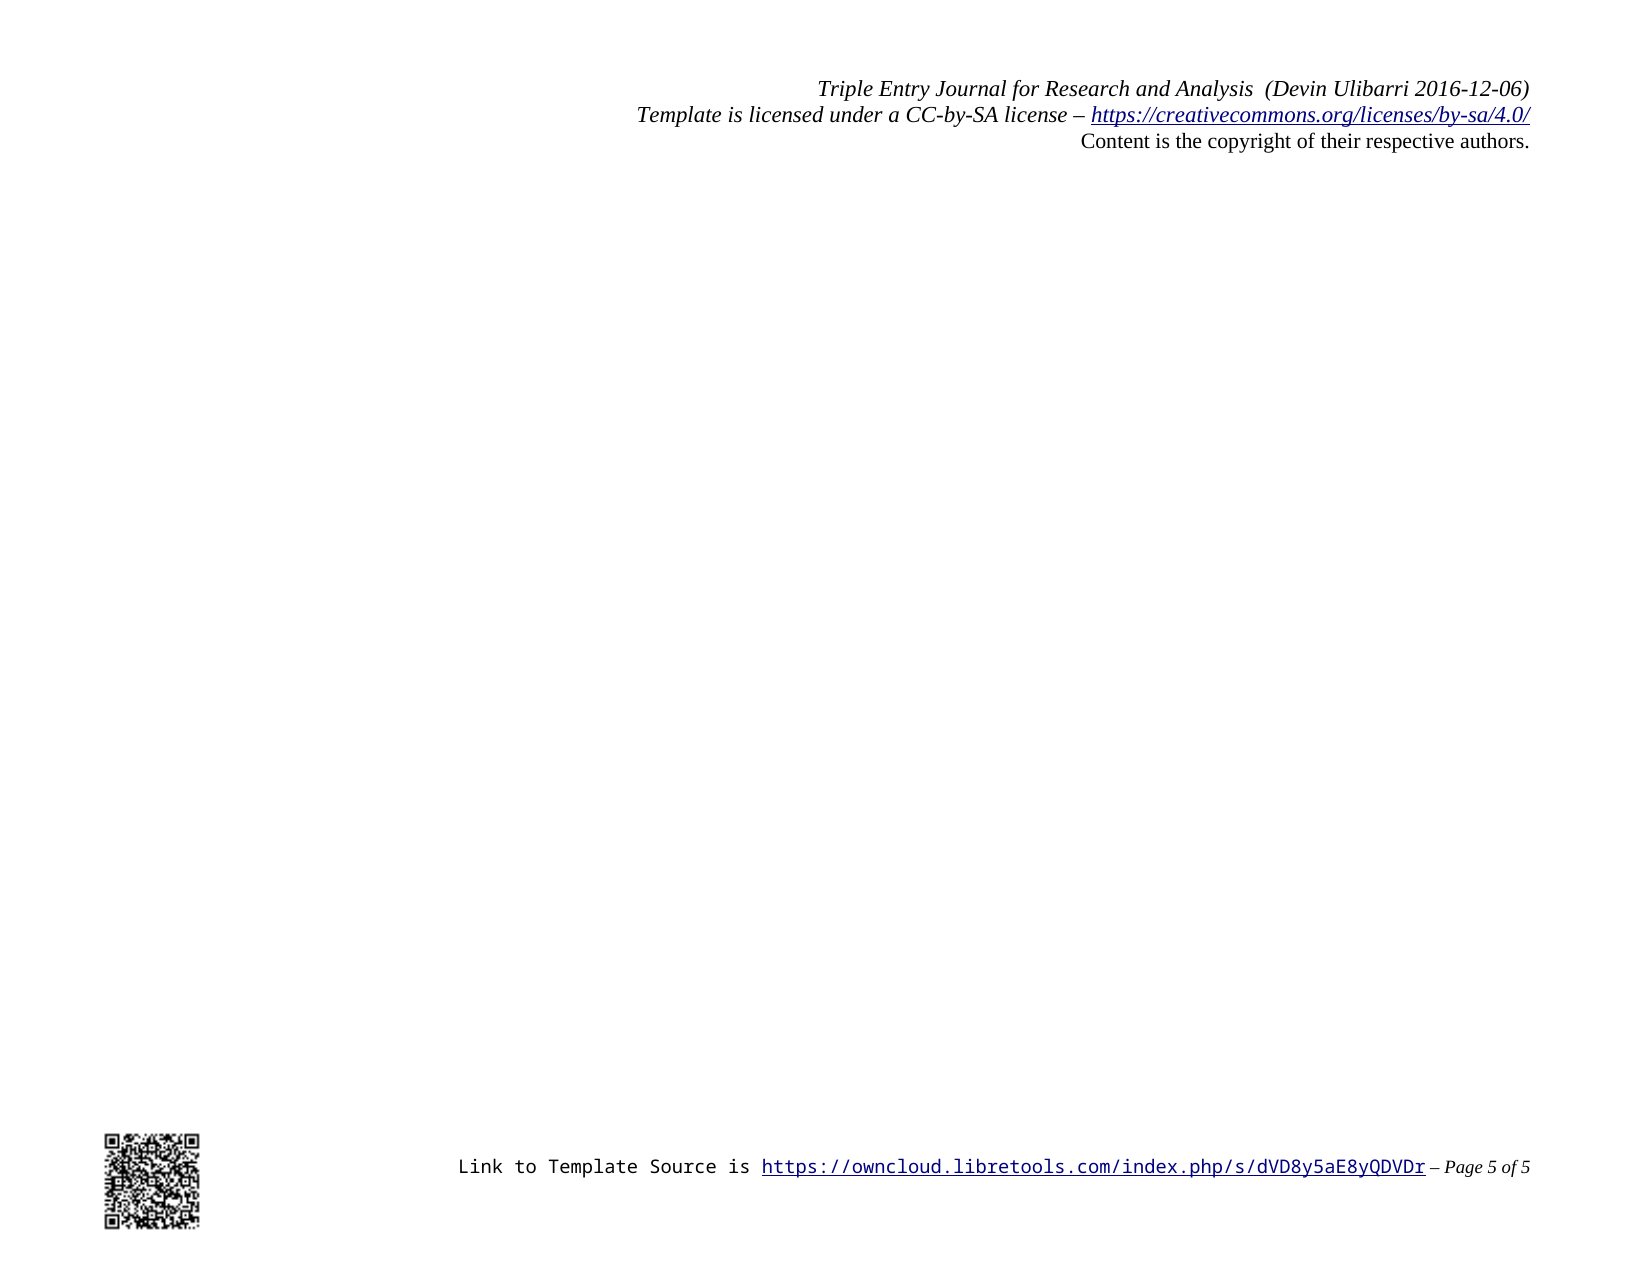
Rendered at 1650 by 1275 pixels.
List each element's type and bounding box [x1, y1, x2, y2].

picture [97, 1127, 208, 1238]
